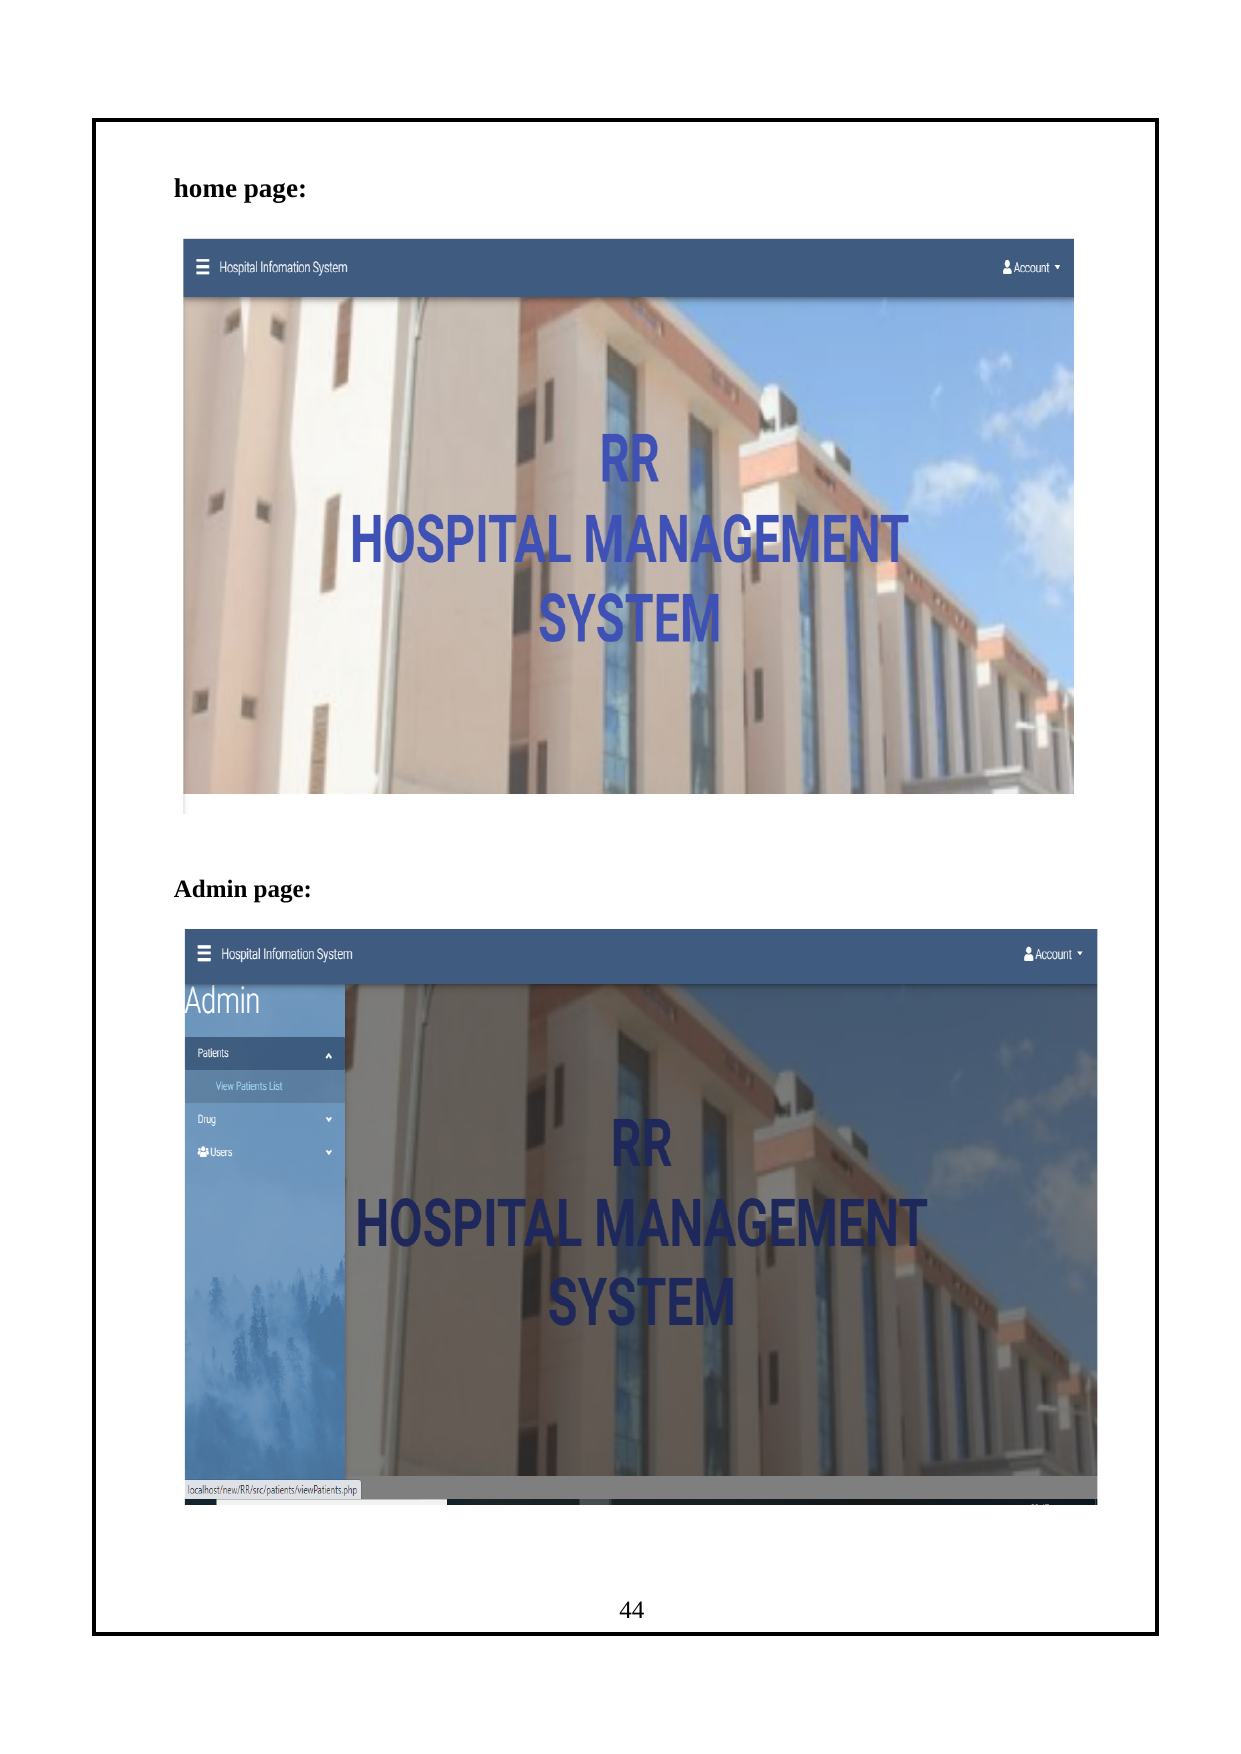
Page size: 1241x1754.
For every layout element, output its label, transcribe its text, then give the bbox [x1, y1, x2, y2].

picture [184, 929, 1098, 1505]
text home page: [99, 172, 1146, 203]
picture [183, 235, 1074, 814]
